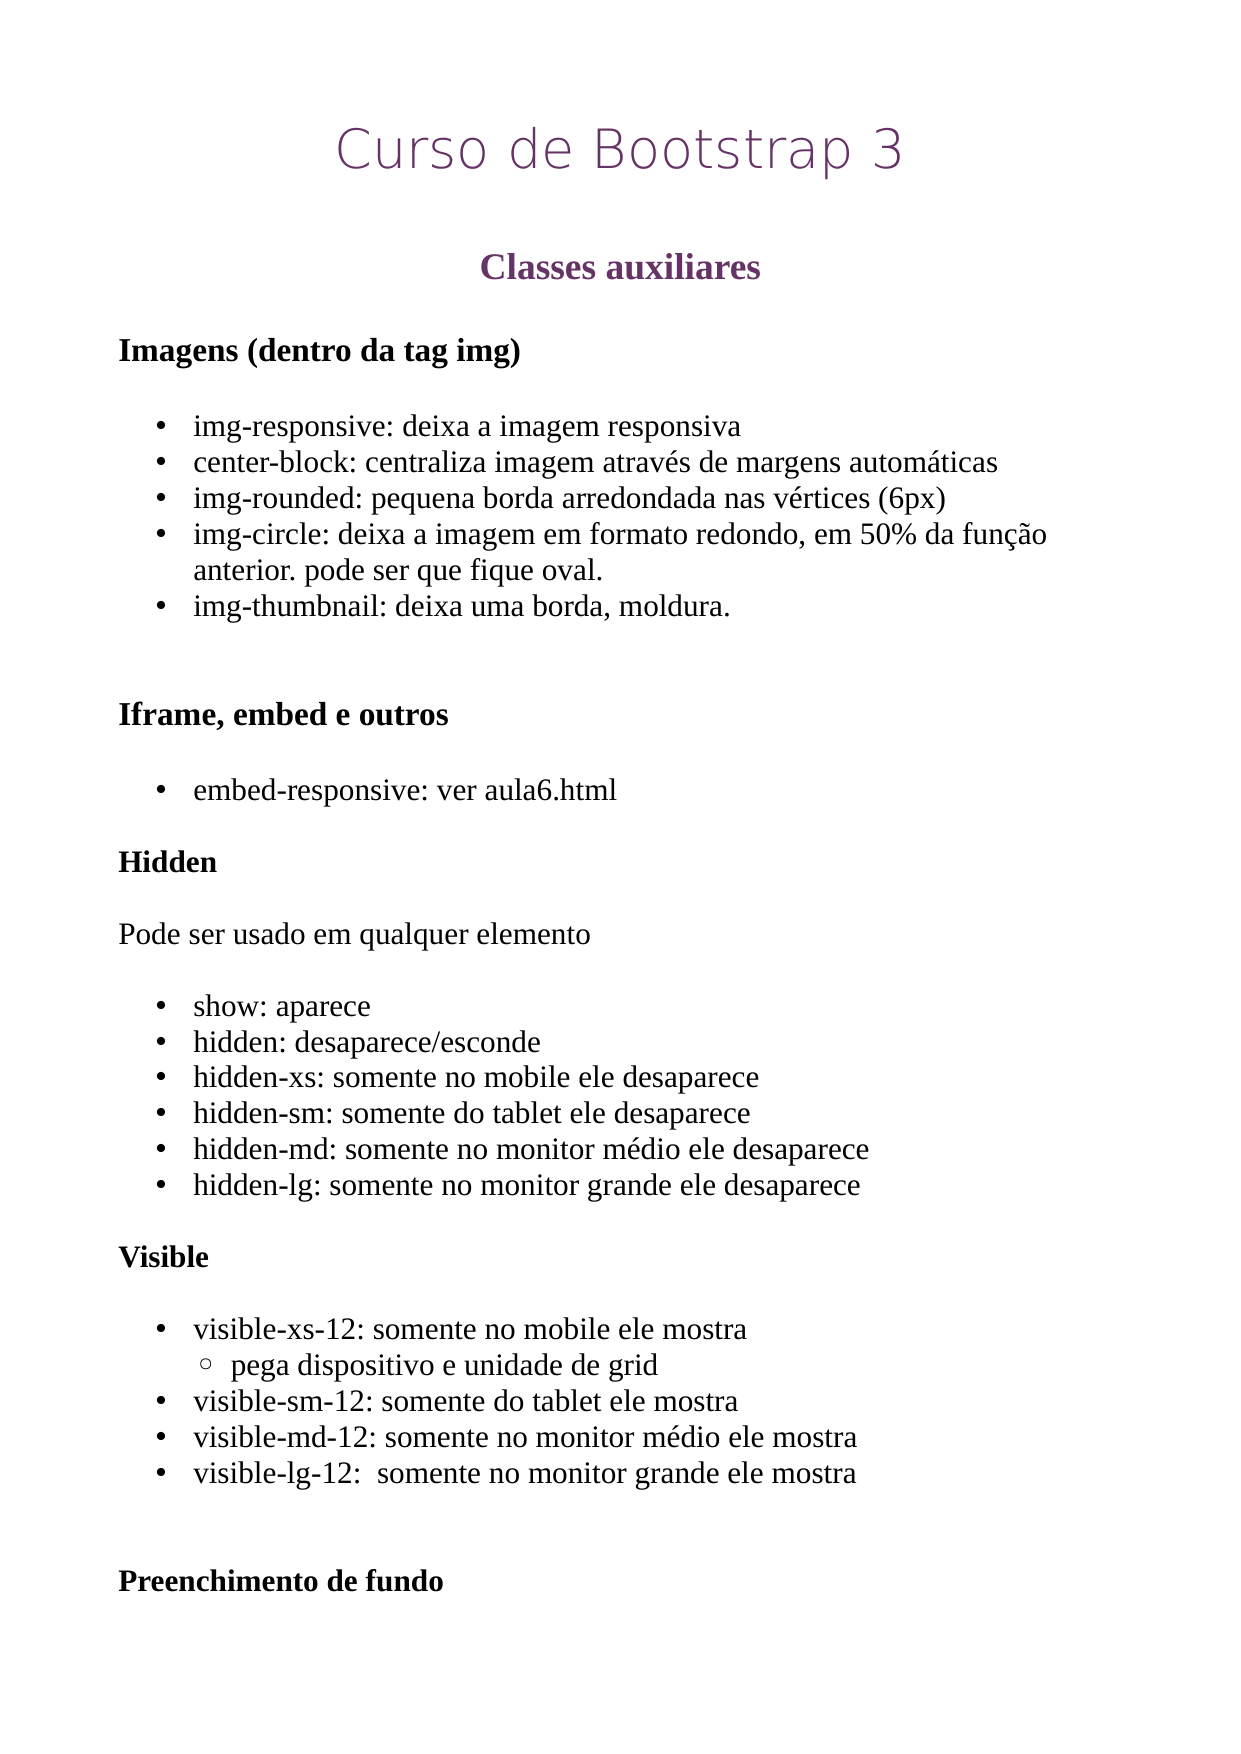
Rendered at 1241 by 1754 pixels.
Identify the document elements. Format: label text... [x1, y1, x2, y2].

list hidden: desaparece/esconde [156, 1023, 1122, 1059]
list img-thumbnail: deixa uma borda, moldura. [156, 587, 1122, 623]
list img-responsive: deixa a imagem responsiva [156, 407, 1122, 443]
text Preenchimento de fundo [118, 1562, 1122, 1598]
text Hidden [118, 843, 1122, 879]
list img-circle: deixa a imagem em formato redondo, em 50% da função anterior. pode ser que fique oval. [156, 515, 1122, 587]
list visible-lg-12: somente no monitor grande ele mostra [156, 1454, 1122, 1490]
list hidden-xs: somente no mobile ele desaparece [156, 1059, 1122, 1095]
list visible-md-12: somente no monitor médio ele mostra [156, 1418, 1122, 1454]
text Visible [118, 1238, 1122, 1274]
text Pode ser usado em qualquer elemento [118, 915, 1122, 951]
list hidden-lg: somente no monitor grande ele desaparece [156, 1167, 1122, 1202]
list show: aparece [156, 987, 1122, 1023]
list visible-sm-12: somente do tablet ele mostra [156, 1382, 1122, 1418]
list center-block: centraliza imagem através de margens automáticas [156, 443, 1122, 479]
list embed-responsive: ver aula6.html [156, 771, 1122, 807]
list hidden-sm: somente do tablet ele desaparece [156, 1095, 1122, 1131]
text Curso de Bootstrap 3 [118, 118, 1122, 181]
text Iframe, embed e outros [118, 694, 1122, 733]
list visible-xs-12: somente no mobile ele mostra [156, 1310, 1122, 1346]
list pega dispositivo e unidade de grid [193, 1346, 1122, 1382]
text Imagens (dentro da tag img) [118, 330, 1122, 369]
list hidden-md: somente no monitor médio ele desaparece [156, 1131, 1122, 1167]
list img-rounded: pequena borda arredondada nas vértices (6px) [156, 479, 1122, 515]
text Classes auxiliares [118, 244, 1122, 287]
